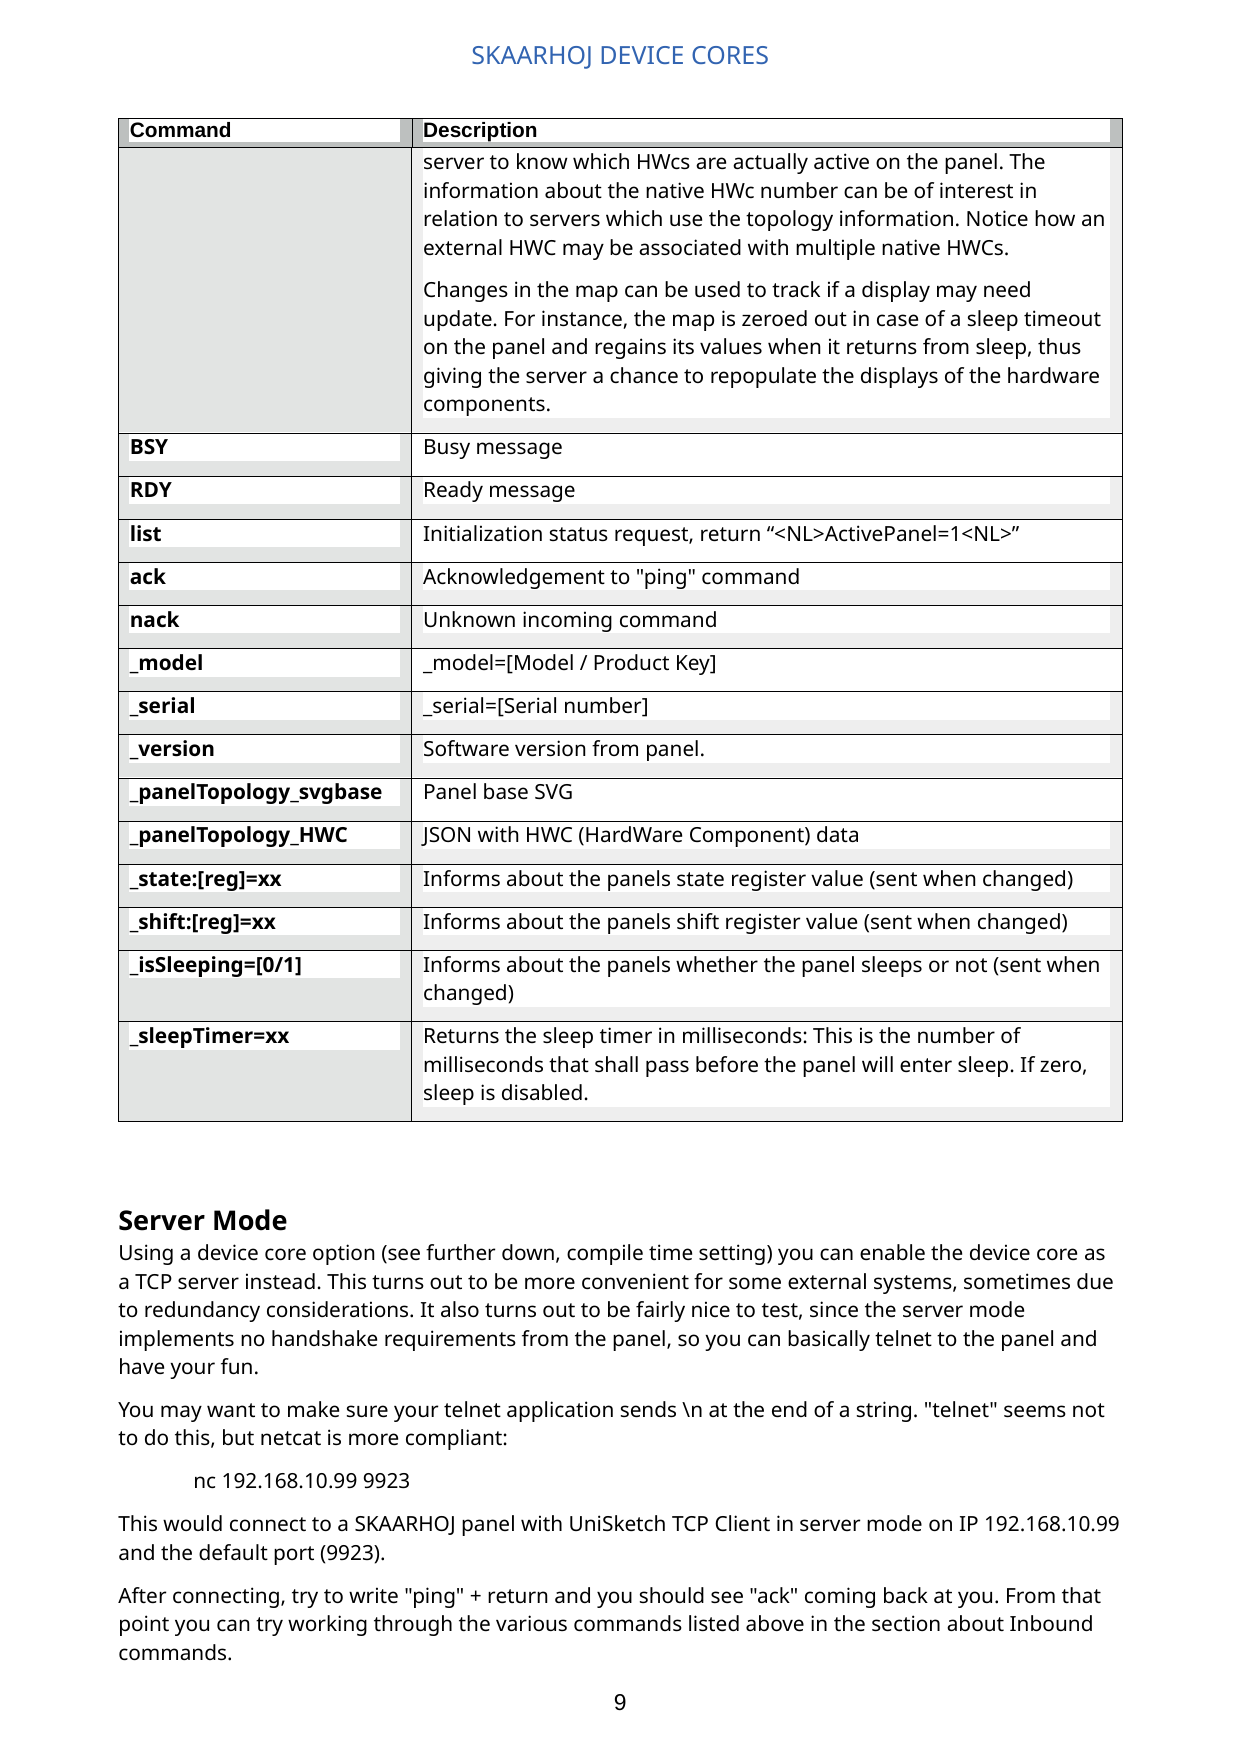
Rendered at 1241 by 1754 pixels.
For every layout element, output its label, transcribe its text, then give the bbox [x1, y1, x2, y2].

table_cell list [119, 520, 411, 562]
table_cell _panelTopology_HWC [119, 822, 411, 864]
table_cell Software version from panel. [412, 735, 1122, 777]
table_cell JSON with HWC (HardWare Component) data [412, 822, 1122, 864]
table_cell RDY [119, 477, 411, 519]
table_cell _shift:[reg]=xx [119, 908, 411, 950]
table_cell _serial=[Serial number] [412, 692, 1122, 734]
table_cell Unknown incoming command [412, 606, 1122, 648]
table_cell _panelTopology_svgbase [119, 779, 411, 821]
table_header Description [413, 119, 1122, 147]
text Using a device core option (see further down, compile time setting) you can enable the device core as a TCP server instead. This turns out to be more convenient for some external systems, sometimes due to redundancy considerations. It also turns out to be fairly nice to test, since the server mode implements no handshake requirements from the panel, so you can basically telnet to the panel and have your fun. [118, 1238, 1122, 1381]
table_cell Busy message [412, 434, 1122, 476]
table_cell _model=[Model / Product Key] [412, 649, 1122, 691]
table_cell _sleepTimer=xx [119, 1022, 411, 1121]
table_cell Acknowledgement to "ping" command [412, 563, 1122, 605]
table_cell Informs about the panels state register value (sent when changed) [412, 865, 1122, 907]
table_cell [119, 148, 411, 432]
table_cell Initialization status request, return “<NL>ActivePanel=1<NL>” [412, 520, 1122, 562]
table_cell Informs about the panels whether the panel sleeps or not (sent when changed) [412, 951, 1122, 1021]
table_cell Informs about the panels shift register value (sent when changed) [412, 908, 1122, 950]
table_cell BSY [119, 434, 411, 476]
subtitle Server Mode [118, 1201, 1122, 1238]
table_cell Returns the sleep timer in milliseconds: This is the number of milliseconds that shall pass before the panel will enter sleep. If zero, sleep is disabled. [412, 1022, 1122, 1121]
table_cell server to know which HWcs are actually active on the panel. The information about the native HWc number can be of interest in relation to servers which use the topology information. Notice how an external HWC may be associated with multiple native HWCs. Changes in the map can be used to track if a display may need update. For instance, the map is zeroed out in case of a sleep timeout on the panel and regains its values when it returns from sleep, thus giving the server a chance to repopulate the displays of the hardware components. [412, 148, 1122, 432]
table_cell _state:[reg]=xx [119, 865, 411, 907]
text You may want to make sure your telnet application sends \n at the end of a string. "telnet" seems not to do this, but netcat is more compliant: [118, 1395, 1122, 1452]
text This would connect to a SKAARHOJ panel with UniSketch TCP Client in server mode on IP 192.168.10.99 and the default port (9923). [118, 1509, 1122, 1566]
table_cell _model [119, 649, 411, 691]
table_cell Ready message [412, 477, 1122, 519]
text nc 192.168.10.99 9923 [118, 1467, 1122, 1495]
table_header Command [119, 119, 412, 147]
text After connecting, try to write "ping" + return and you should see "ack" coming back at you. From that point you can try working through the various commands listed above in the section about Inbound commands. [118, 1581, 1122, 1666]
table_cell ack [119, 563, 411, 605]
table_cell nack [119, 606, 411, 648]
table_cell Panel base SVG [412, 779, 1122, 821]
table_cell _isSleeping=[0/1] [119, 951, 411, 1021]
table_cell _version [119, 735, 411, 777]
table_cell _serial [119, 692, 411, 734]
